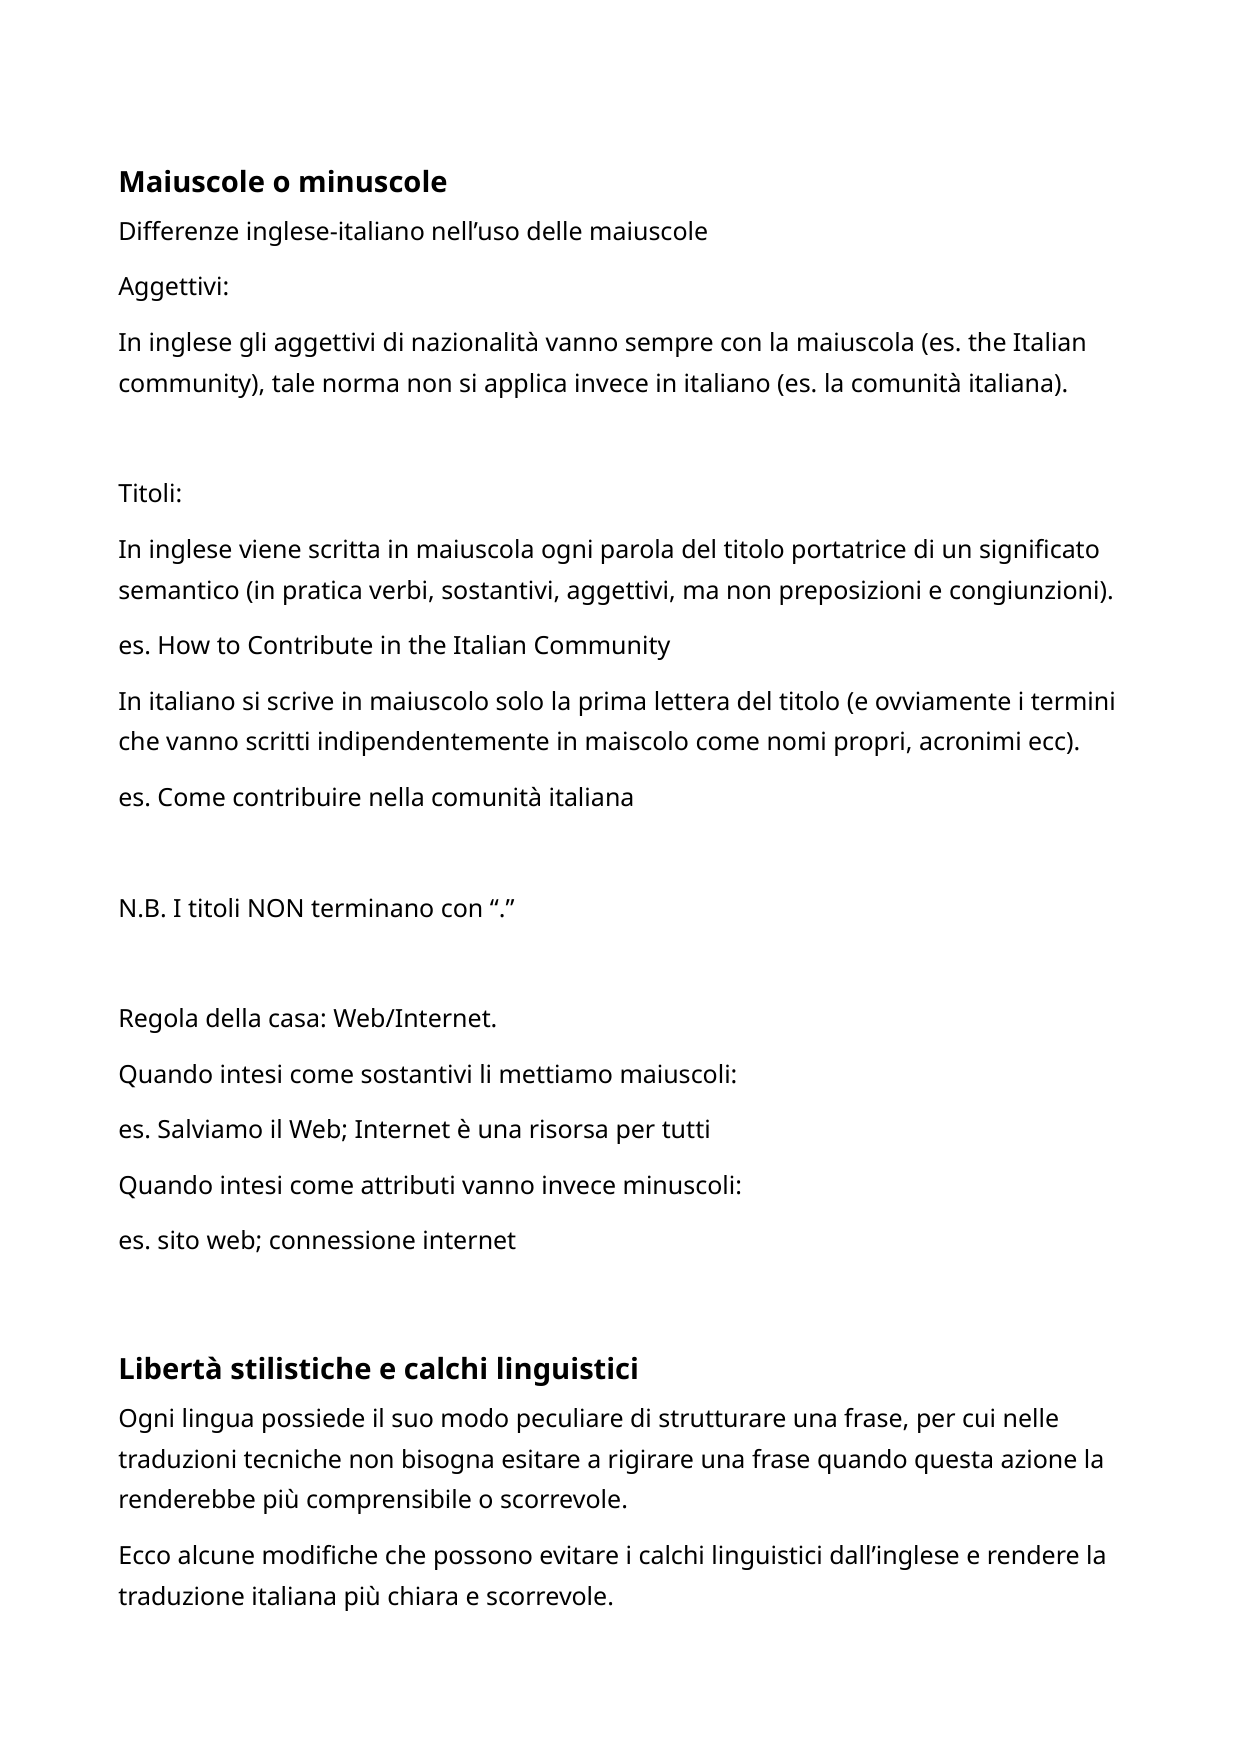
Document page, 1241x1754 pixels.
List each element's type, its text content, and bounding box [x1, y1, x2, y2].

text In italiano si scrive in maiuscolo solo la prima lettera del titolo (e ovviamente i termini che vanno scritti indipendentemente in maiscolo come nomi propri, acronimi ecc). [118, 683, 1122, 758]
subtitle Maiuscole o minuscole [118, 161, 1122, 201]
subtitle Libertà stilistiche e calchi linguistici [118, 1348, 1122, 1388]
text es. Come contribuire nella comunità italiana [118, 779, 1122, 813]
text In inglese viene scritta in maiuscola ogni parola del titolo portatrice di un significato semantico (in pratica verbi, sostantivi, aggettivi, ma non preposizioni e congiunzioni). [118, 532, 1122, 606]
text In inglese gli aggettivi di nazionalità vanno sempre con la maiuscola (es. the Italian community), tale norma non si applica invece in italiano (es. la comunità italiana). [118, 324, 1122, 399]
text Quando intesi come sostantivi li mettiamo maiuscoli: [118, 1057, 1122, 1091]
text Regola della casa: Web/Internet. [118, 1001, 1122, 1035]
text es. sito web; connessione internet [118, 1223, 1122, 1257]
text Titoli: [118, 476, 1122, 510]
text Ecco alcune modifiche che possono evitare i calchi linguistici dall’inglese e rendere la traduzione italiana più chiara e scorrevole. [118, 1537, 1122, 1612]
text es. How to Contribute in the Italian Community [118, 628, 1122, 662]
text Aggettivi: [118, 269, 1122, 303]
text Ogni lingua possiede il suo modo peculiare di strutturare una frase, per cui nelle traduzioni tecniche non bisogna esitare a rigirare una frase quando questa azione la renderebbe più comprensibile o scorrevole. [118, 1400, 1122, 1516]
text es. Salviamo il Web; Internet è una risorsa per tutti [118, 1112, 1122, 1146]
text N.B. I titoli NON terminano con “.” [118, 890, 1122, 924]
text Differenze inglese-italiano nell’uso delle maiuscole [118, 214, 1122, 248]
text Quando intesi come attributi vanno invece minuscoli: [118, 1167, 1122, 1201]
